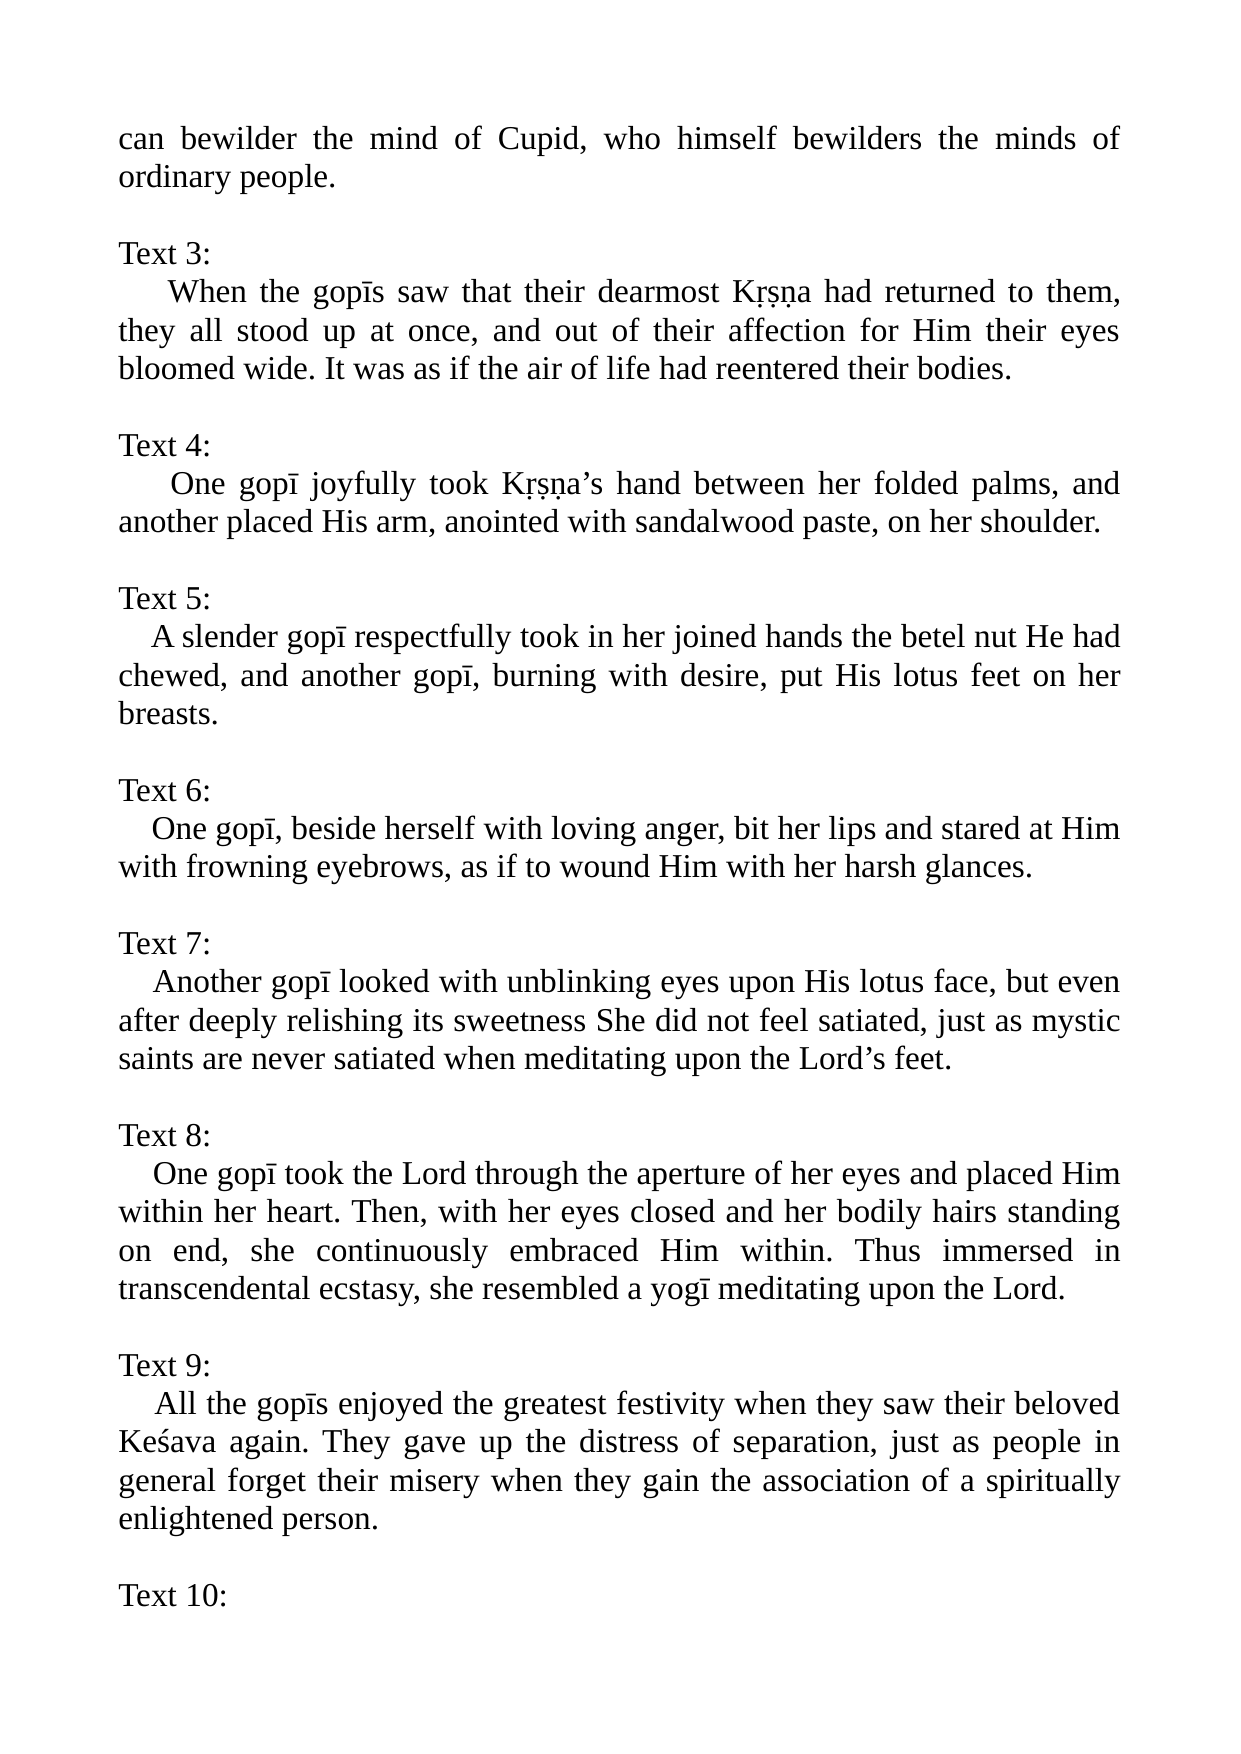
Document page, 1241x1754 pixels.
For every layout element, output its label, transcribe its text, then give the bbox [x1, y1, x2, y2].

text Text 4: [118, 425, 1122, 463]
text Text 9: [118, 1345, 1122, 1383]
text Text 10: [118, 1575, 1122, 1613]
text One gopī joyfully took Kṛṣṇa’s hand between her folded palms, and another placed His arm, anointed with sandalwood paste, on her shoulder. [118, 463, 1122, 540]
text Another gopī looked with unblinking eyes upon His lotus face, but even after deeply relishing its sweetness She did not feel satiated, just as mystic saints are never satiated when meditating upon the Lord’s feet. [118, 961, 1122, 1076]
text Text 5: [118, 578, 1122, 616]
text can bewilder the mind of Cupid, who himself bewilders the minds of ordinary people. [118, 118, 1122, 195]
text A slender gopī respectfully took in her joined hands the betel nut He had chewed, and another gopī, burning with desire, put His lotus feet on her breasts. [118, 616, 1122, 731]
text All the gopīs enjoyed the greatest festivity when they saw their beloved Keśava again. They gave up the distress of separation, just as people in general forget their misery when they gain the association of a spiritually enlightened person. [118, 1383, 1122, 1536]
text One gopī, beside herself with loving anger, bit her lips and stared at Him with frowning eyebrows, as if to wound Him with her harsh glances. [118, 808, 1122, 885]
text One gopī took the Lord through the aperture of her eyes and placed Him within her heart. Then, with her eyes closed and her bodily hairs standing on end, she continuously embraced Him within. Thus immersed in transcendental ecstasy, she resembled a yogī meditating upon the Lord. [118, 1153, 1122, 1306]
text Text 7: [118, 923, 1122, 961]
text Text 3: [118, 233, 1122, 271]
text When the gopīs saw that their dearmost Kṛṣṇa had returned to them, they all stood up at once, and out of their affection for Him their eyes bloomed wide. It was as if the air of life had reentered their bodies. [118, 271, 1122, 386]
text Text 8: [118, 1115, 1122, 1153]
text Text 6: [118, 770, 1122, 808]
